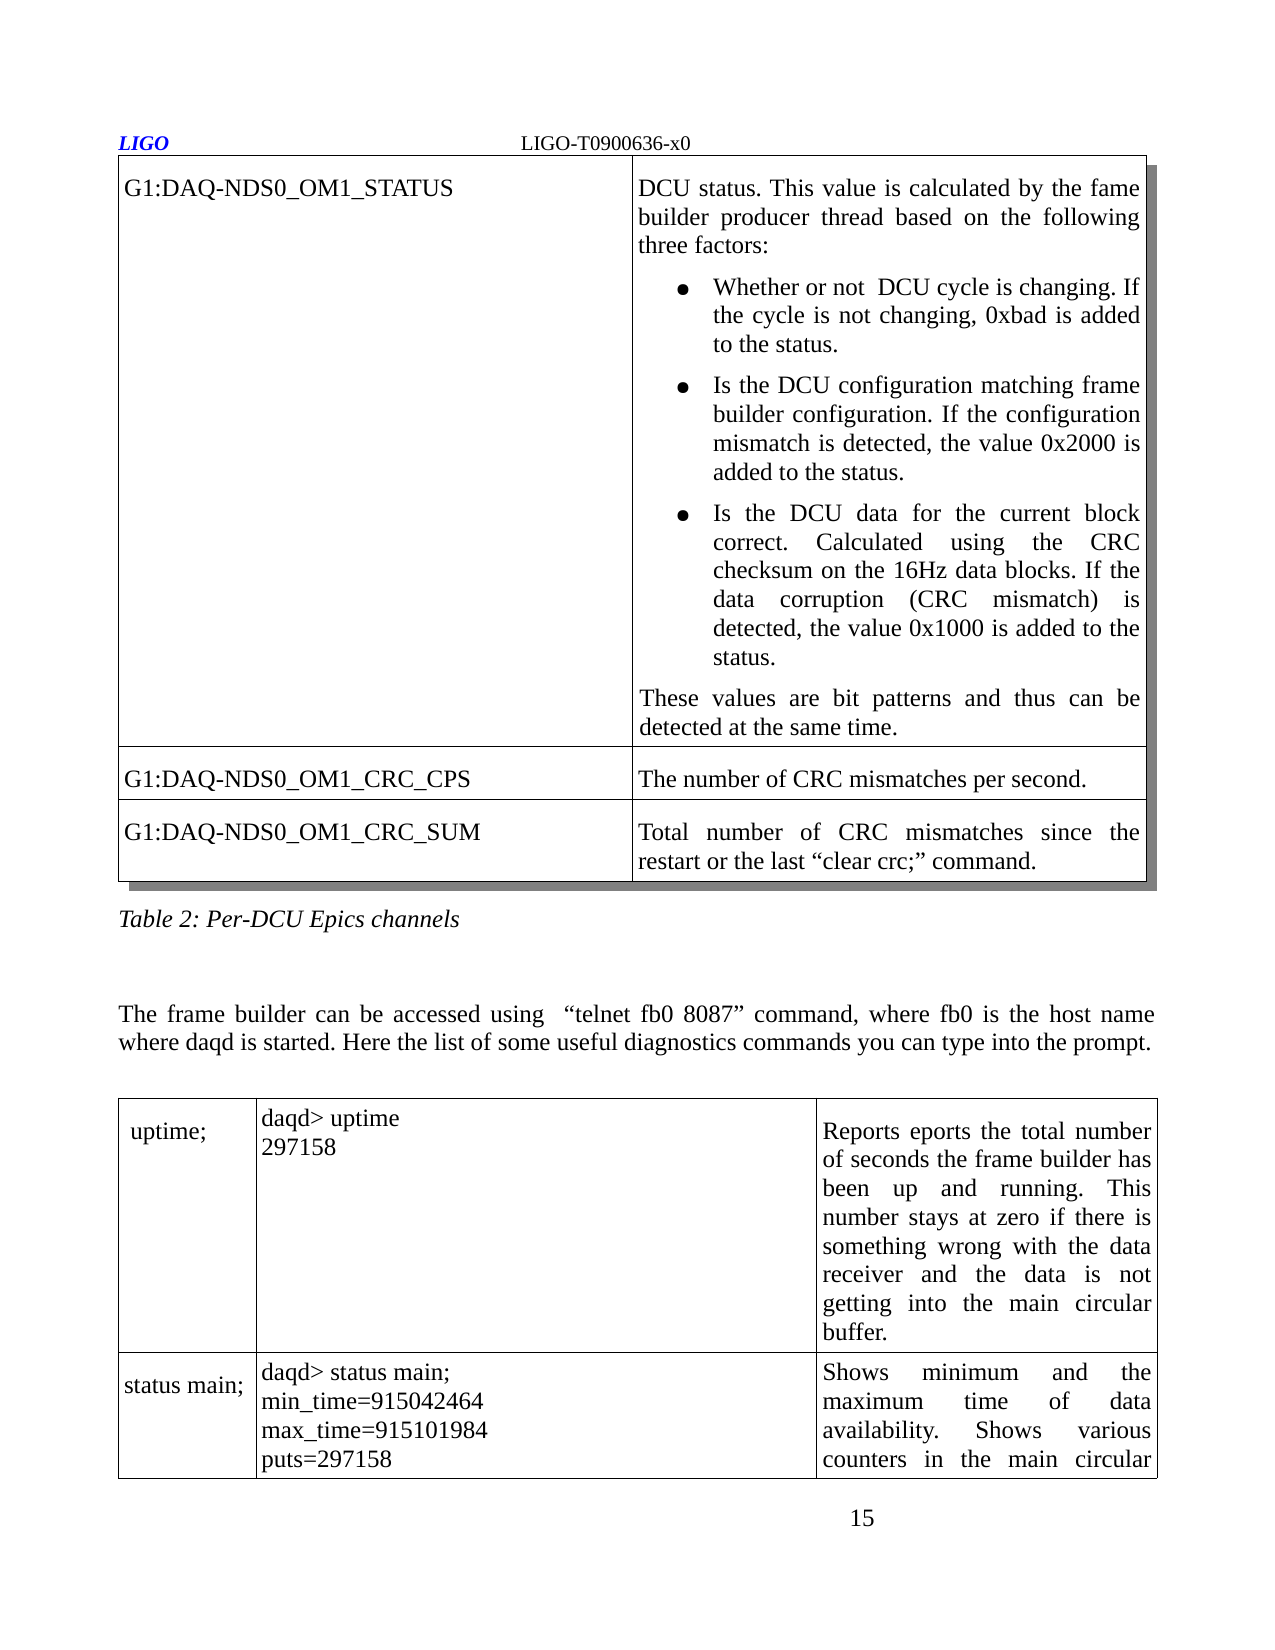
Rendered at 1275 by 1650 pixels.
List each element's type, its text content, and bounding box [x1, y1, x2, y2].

table_cell G1:DAQ-NDS0_OM1_CRC_SUM [119, 800, 632, 881]
table_cell The number of CRC mismatches per second. [633, 747, 1146, 799]
table_cell daqd> status main; min_time=915042464 max_time=915101984 puts=297158 [257, 1353, 816, 1478]
table_header uptime; [119, 1099, 256, 1352]
table_cell G1:DAQ-NDS0_OM1_CRC_CPS [119, 747, 632, 799]
text Table 2: Per-DCU Epics channels [118, 904, 1157, 932]
table_cell status main; [119, 1353, 256, 1478]
table_header daqd> uptime 297158 [257, 1099, 816, 1352]
text The frame builder can be accessed using “telnet fb0 8087” command, where fb0 is the host name where daqd is started. Here the list of some useful diagnostics commands you can type into the prompt. [118, 999, 1157, 1056]
table_header G1:DAQ-NDS0_OM1_STATUS [119, 156, 632, 746]
table_header Reports eports the total number of seconds the frame builder has been up and running. This number stays at zero if there is something wrong with the data receiver and the data is not getting into the main circular buffer. [817, 1099, 1157, 1352]
table_cell Total number of CRC mismatches since the restart or the last “clear crc;” command. [633, 800, 1146, 881]
table_header DCU status. This value is calculated by the fame builder producer thread based on the following three factors: Whether or not DCU cycle is changing. If the cycle is not changing, 0xbad is added to the status. Is the DCU configuration matching frame builder configuration. If the configuration mismatch is detected, the value 0x2000 is added to the status. Is the DCU data for the current block correct. Calculated using the CRC checksum on the 16Hz data blocks. If the data corruption (CRC mismatch) is detected, the value 0x1000 is added to the status. These values are bit patterns and thus can be detected at the same time. [633, 156, 1146, 746]
table_cell Shows minimum and the maximum time of data availability. Shows various counters in the main circular [817, 1353, 1157, 1478]
